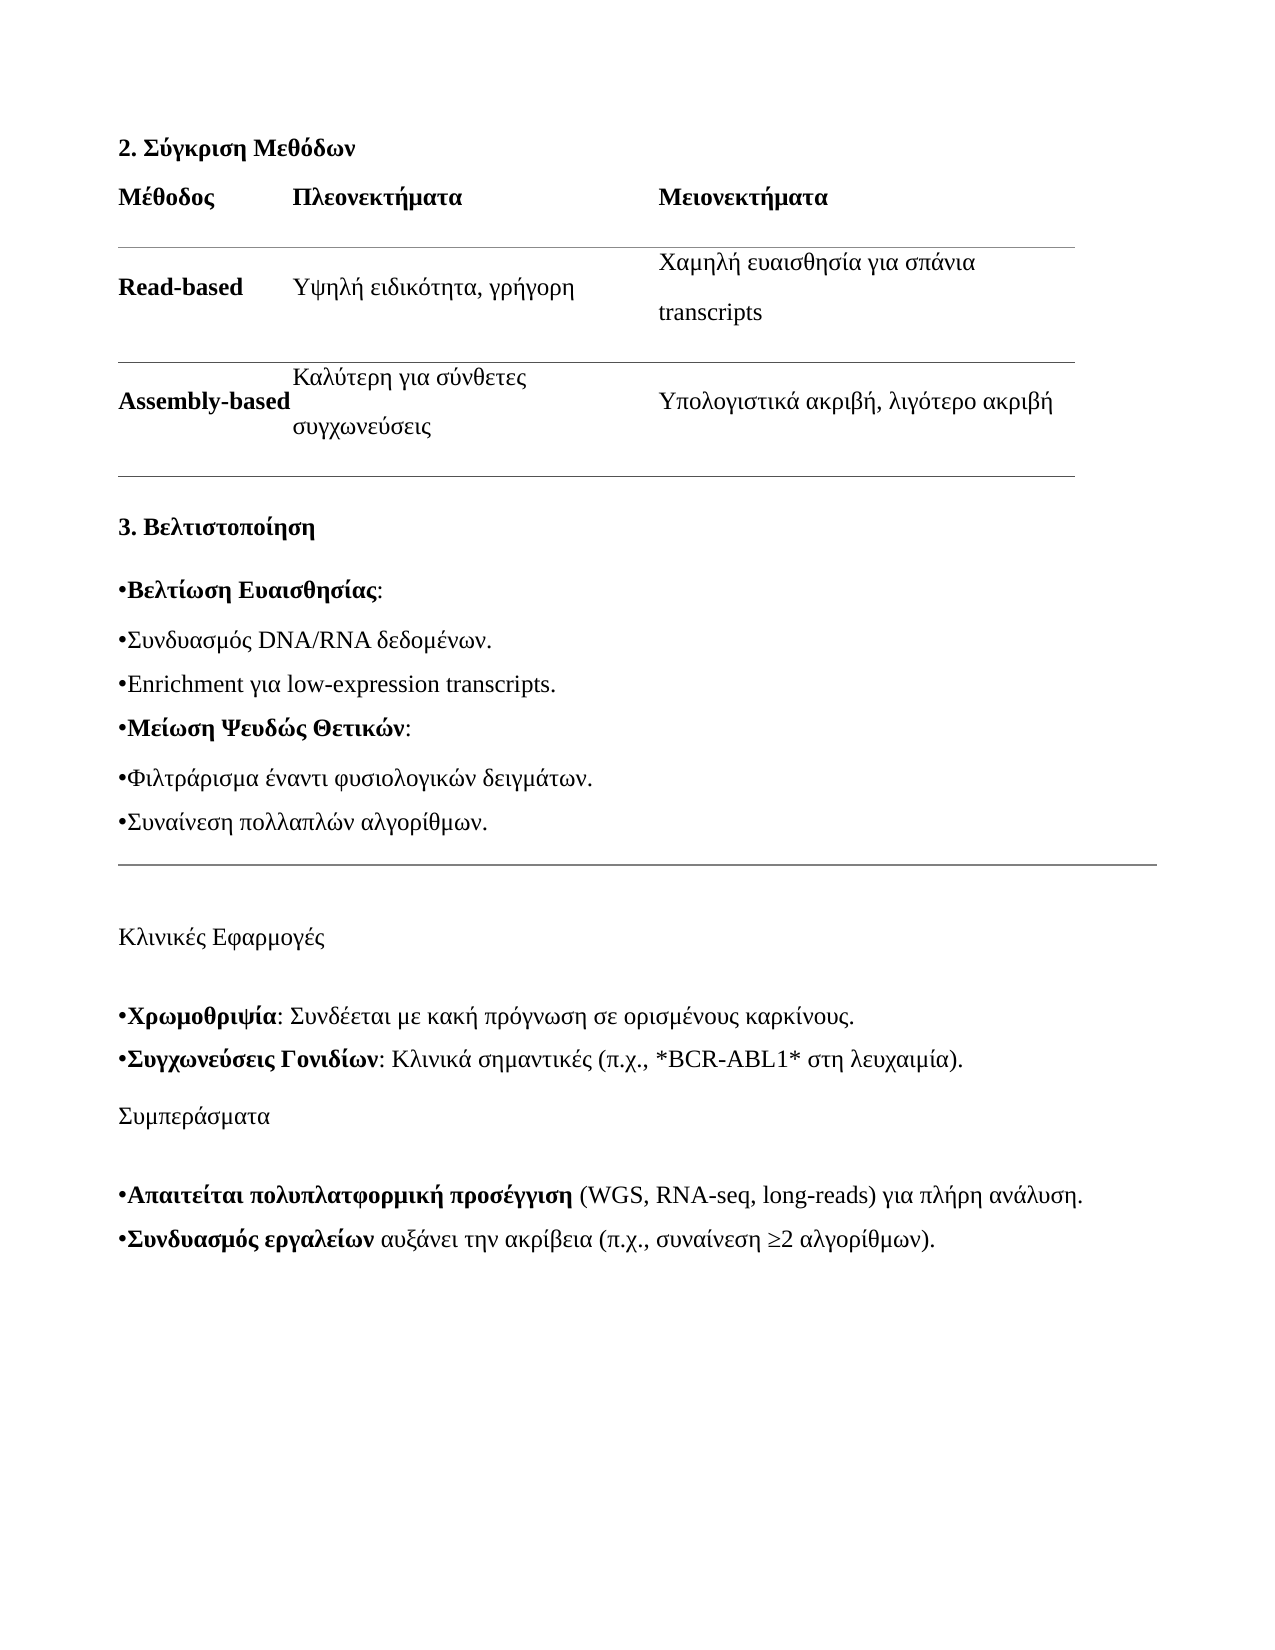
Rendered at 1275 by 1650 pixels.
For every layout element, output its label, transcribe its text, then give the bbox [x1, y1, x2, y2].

table_cell Χαμηλή ευαισθησία για σπάνια transcripts [658, 248, 1074, 362]
list Χρωμοθριψία: Συνδέεται με κακή πρόγνωση σε ορισμένους καρκίνους. [118, 986, 1157, 1029]
subtitle Συμπεράσματα [118, 1101, 1157, 1130]
list Βελτίωση Ευαισθησίας: [118, 561, 1157, 604]
list Απαιτείται πολυπλατφορμική προσέγγιση (WGS, RNA-seq, long-reads) για πλήρη ανάλυση. [118, 1165, 1157, 1209]
list Φιλτράρισμα έναντι φυσιολογικών δειγμάτων. [118, 748, 1157, 792]
table_header Πλεονεκτήματα [292, 182, 658, 247]
table_header Μέθοδος [118, 182, 292, 247]
list Enrichment για low-expression transcripts. [118, 654, 1157, 698]
table_cell Υπολογιστικά ακριβή, λιγότερο ακριβή [658, 363, 1074, 476]
table_cell Υψηλή ειδικότητα, γρήγορη [292, 248, 658, 362]
text 2. Σύγκριση Μεθόδων [118, 118, 1157, 162]
text 3. Βελτιστοποίηση [118, 497, 1157, 540]
table_cell Assembly-based [118, 363, 292, 476]
list Συνδυασμός εργαλείων αυξάνει την ακρίβεια (π.χ., συναίνεση ≥2 αλγορίθμων). [118, 1209, 1157, 1252]
table_cell Read-based [118, 248, 292, 362]
table_header Μειονεκτήματα [658, 182, 1074, 247]
list Συναίνεση πολλαπλών αλγορίθμων. [118, 792, 1157, 836]
list Μείωση Ψευδώς Θετικών: [118, 698, 1157, 742]
table_cell Καλύτερη για σύνθετες συγχωνεύσεις [292, 363, 658, 476]
subtitle Κλινικές Εφαρμογές [118, 922, 1157, 951]
list Συνδυασμός DNA/RNA δεδομένων. [118, 611, 1157, 654]
list Συγχωνεύσεις Γονιδίων: Κλινικά σημαντικές (π.χ., *BCR-ABL1* στη λευχαιμία). [118, 1029, 1157, 1073]
